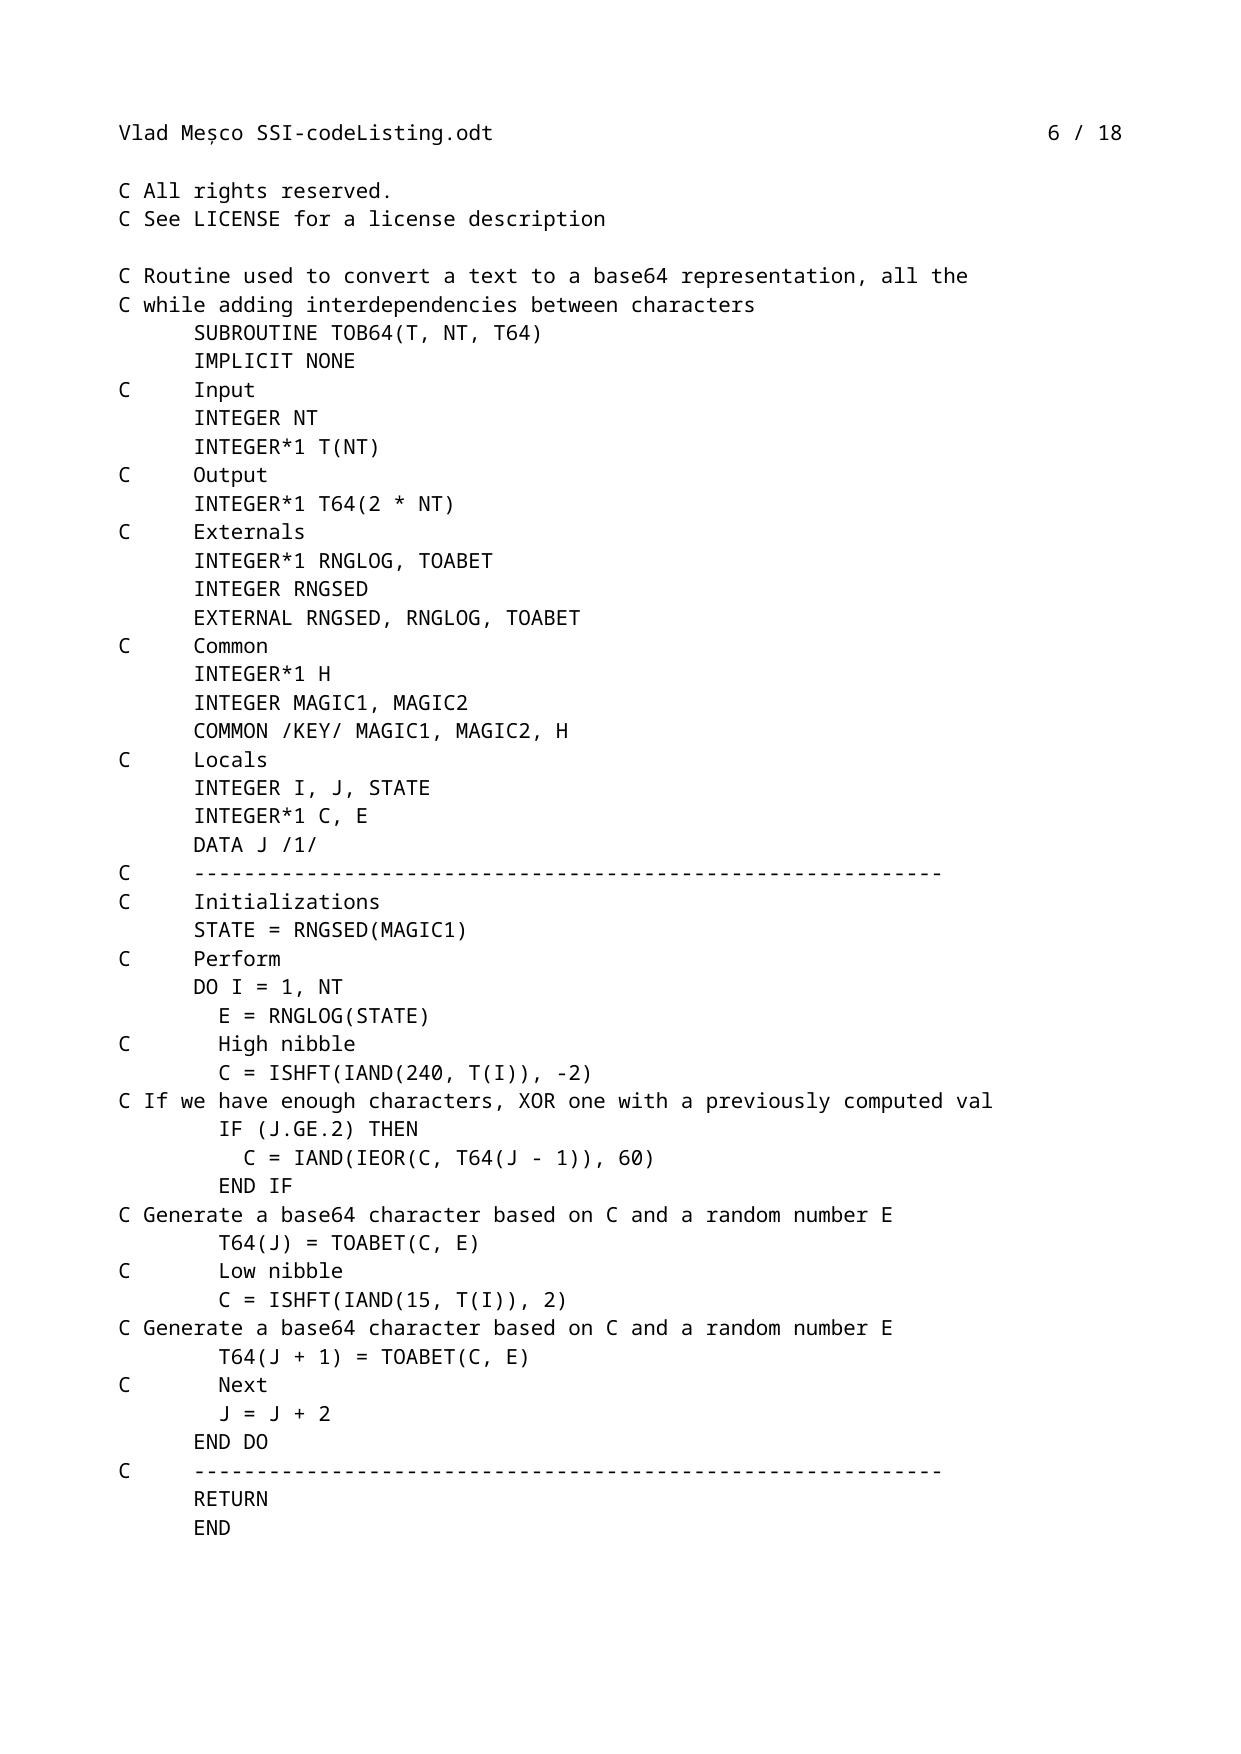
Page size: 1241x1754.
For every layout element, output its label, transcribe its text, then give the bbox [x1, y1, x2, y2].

text INTEGER*1 RNGLOG, TOABET [118, 546, 1122, 574]
text C Output [118, 460, 1122, 489]
text C Routine used to convert a text to a base64 representation, all the [118, 261, 1122, 290]
text C ------------------------------------------------------------ [118, 858, 1122, 887]
text INTEGER RNGSED [118, 574, 1122, 603]
text STATE = RNGSED(MAGIC1) [118, 915, 1122, 944]
text INTEGER I, J, STATE [118, 773, 1122, 802]
text EXTERNAL RNGSED, RNGLOG, TOABET [118, 603, 1122, 631]
text C Generate a base64 character based on C and a random number E [118, 1200, 1122, 1228]
text C Initializations [118, 887, 1122, 915]
text IF (J.GE.2) THEN [118, 1114, 1122, 1143]
text INTEGER*1 C, E [118, 802, 1122, 830]
text INTEGER NT [118, 403, 1122, 432]
text INTEGER*1 T(NT) [118, 432, 1122, 460]
text C Common [118, 631, 1122, 659]
text C Externals [118, 517, 1122, 546]
text INTEGER*1 T64(2 * NT) [118, 489, 1122, 517]
text END IF [118, 1171, 1122, 1200]
text IMPLICIT NONE [118, 347, 1122, 375]
text INTEGER MAGIC1, MAGIC2 [118, 688, 1122, 716]
text SUBROUTINE TOB64(T, NT, T64) [118, 318, 1122, 347]
text C = ISHFT(IAND(15, T(I)), 2) [118, 1285, 1122, 1313]
text C = ISHFT(IAND(240, T(I)), -2) [118, 1058, 1122, 1086]
text INTEGER*1 H [118, 659, 1122, 688]
text DO I = 1, NT [118, 972, 1122, 1001]
text C Locals [118, 745, 1122, 773]
text C If we have enough characters, XOR one with a previously computed val [118, 1086, 1122, 1114]
text C See LICENSE for a license description [118, 204, 1122, 233]
text T64(J + 1) = TOABET(C, E) [118, 1342, 1122, 1370]
text C Generate a base64 character based on C and a random number E [118, 1313, 1122, 1342]
text J = J + 2 [118, 1399, 1122, 1427]
text C = IAND(IEOR(C, T64(J - 1)), 60) [118, 1143, 1122, 1171]
text C All rights reserved. [118, 176, 1122, 204]
text END [118, 1513, 1122, 1541]
text C Low nibble [118, 1257, 1122, 1285]
text DATA J /1/ [118, 830, 1122, 858]
text C while adding interdependencies between characters [118, 290, 1122, 318]
text RETURN [118, 1484, 1122, 1513]
text C Next [118, 1370, 1122, 1399]
text T64(J) = TOABET(C, E) [118, 1228, 1122, 1257]
text COMMON /KEY/ MAGIC1, MAGIC2, H [118, 716, 1122, 745]
text C High nibble [118, 1029, 1122, 1058]
text C Perform [118, 944, 1122, 972]
text E = RNGLOG(STATE) [118, 1001, 1122, 1029]
text END DO [118, 1427, 1122, 1456]
text C ------------------------------------------------------------ [118, 1456, 1122, 1484]
text C Input [118, 375, 1122, 403]
